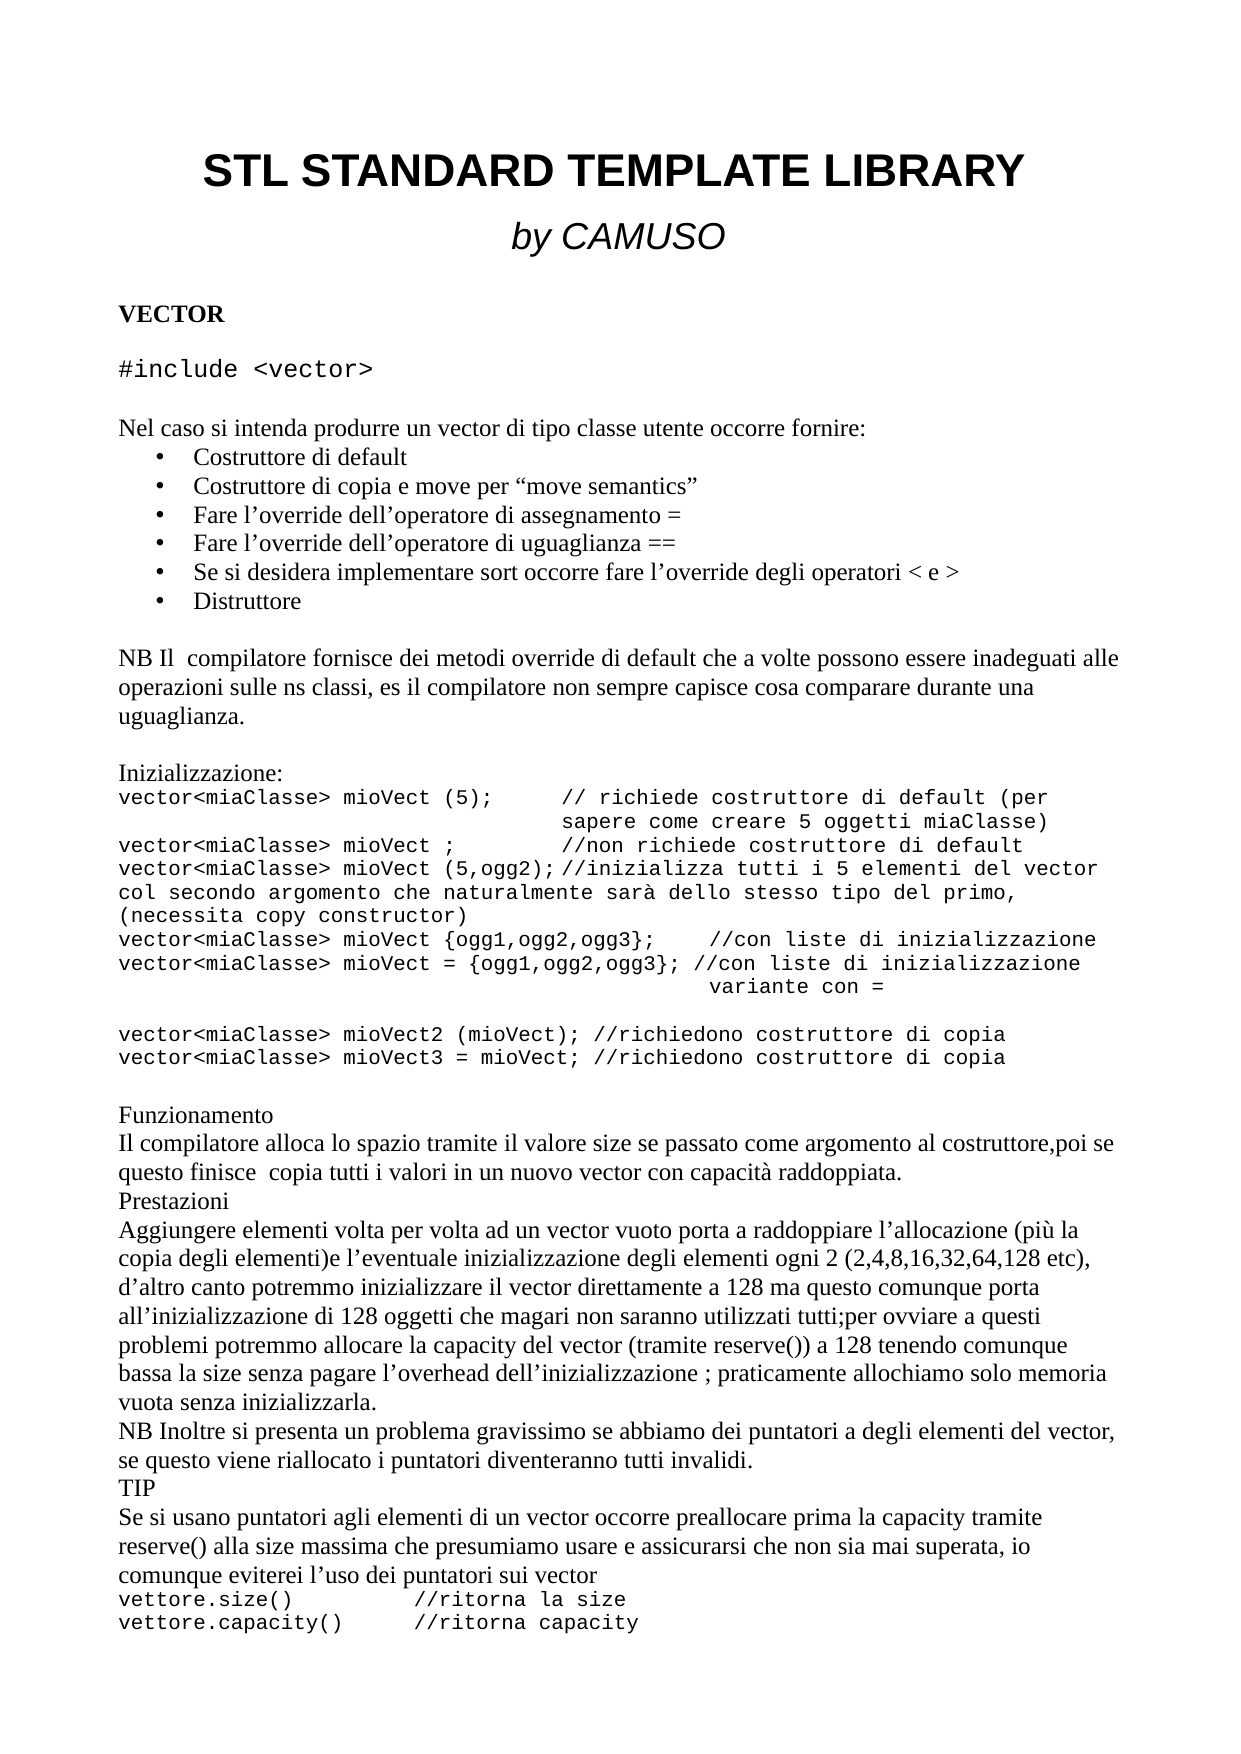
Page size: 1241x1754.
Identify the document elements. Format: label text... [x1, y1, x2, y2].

list Costruttore di copia e move per “move semantics” [156, 471, 1122, 500]
text vector<miaClasse> mioVect {ogg1,ogg2,ogg3}; //con liste di inizializzazione [118, 929, 1122, 953]
text VECTOR [118, 299, 1122, 328]
text TIP [118, 1473, 1122, 1502]
list Fare l’override dell’operatore di uguaglianza == [156, 528, 1122, 557]
text Il compilatore alloca lo spazio tramite il valore size se passato come argomento al costruttore,poi se questo finisce copia tutti i valori in un nuovo vector con capacità raddoppiata. [118, 1128, 1122, 1186]
text vector<miaClasse> mioVect (5,ogg2); //inizializza tutti i 5 elementi del vector col secondo argomento che naturalmente sarà dello stesso tipo del primo,(necessita copy constructor) [118, 858, 1122, 929]
text Se si usano puntatori agli elementi di un vector occorre preallocare prima la capacity tramite reserve() alla size massima che presumiamo usare e assicurarsi che non sia mai superata, io comunque eviterei l’uso dei puntatori sui vector [118, 1502, 1122, 1588]
text NB Inoltre si presenta un problema gravissimo se abbiamo dei puntatori a degli elementi del vector, se questo viene riallocato i puntatori diventeranno tutti invalidi. [118, 1416, 1122, 1473]
text Nel caso si intenda produrre un vector di tipo classe utente occorre fornire: [118, 413, 1122, 442]
list Se si desidera implementare sort occorre fare l’override degli operatori < e > [156, 557, 1122, 586]
text Inizializzazione: [118, 758, 1122, 787]
text vettore.capacity() //ritorna capacity [118, 1612, 1122, 1636]
title STL STANDARD TEMPLATE LIBRARY [118, 143, 1122, 196]
text vettore.size() //ritorna la size [118, 1588, 1122, 1612]
list Fare l’override dell’operatore di assegnamento = [156, 500, 1122, 528]
text NB Il compilatore fornisce dei metodi override di default che a volte possono essere inadeguati alle operazioni sulle ns classi, es il compilatore non sempre capisce cosa comparare durante una uguaglianza. [118, 643, 1122, 730]
subtitle by CAMUSO [118, 214, 1122, 258]
text Aggiungere elementi volta per volta ad un vector vuoto porta a raddoppiare l’allocazione (più la copia degli elementi)e l’eventuale inizializzazione degli elementi ogni 2 (2,4,8,16,32,64,128 etc), d’altro canto potremmo inizializzare il vector direttamente a 128 ma questo comunque porta all’inizializzazione di 128 oggetti che magari non saranno utilizzati tutti;per ovviare a questi problemi potremmo allocare la capacity del vector (tramite reserve()) a 128 tenendo comunque bassa la size senza pagare l’overhead dell’inizializzazione ; praticamente allochiamo solo memoria vuota senza inizializzarla. [118, 1215, 1122, 1416]
text vector<miaClasse> mioVect = {ogg1,ogg2,ogg3}; //con liste di inizializzazione variante con = [118, 953, 1122, 1000]
text vector<miaClasse> mioVect (5); // richiede costruttore di default (per sapere come creare 5 oggetti miaClasse) [118, 787, 1122, 834]
list Costruttore di default [156, 442, 1122, 471]
list Distruttore [156, 586, 1122, 615]
text Funzionamento [118, 1100, 1122, 1128]
text Prestazioni [118, 1186, 1122, 1215]
text vector<miaClasse> mioVect3 = mioVect; //richiedono costruttore di copia [118, 1047, 1122, 1071]
text #include <vector> [118, 356, 1122, 385]
text vector<miaClasse> mioVect2 (mioVect); //richiedono costruttore di copia [118, 1024, 1122, 1047]
text vector<miaClasse> mioVect ; //non richiede costruttore di default [118, 834, 1122, 858]
